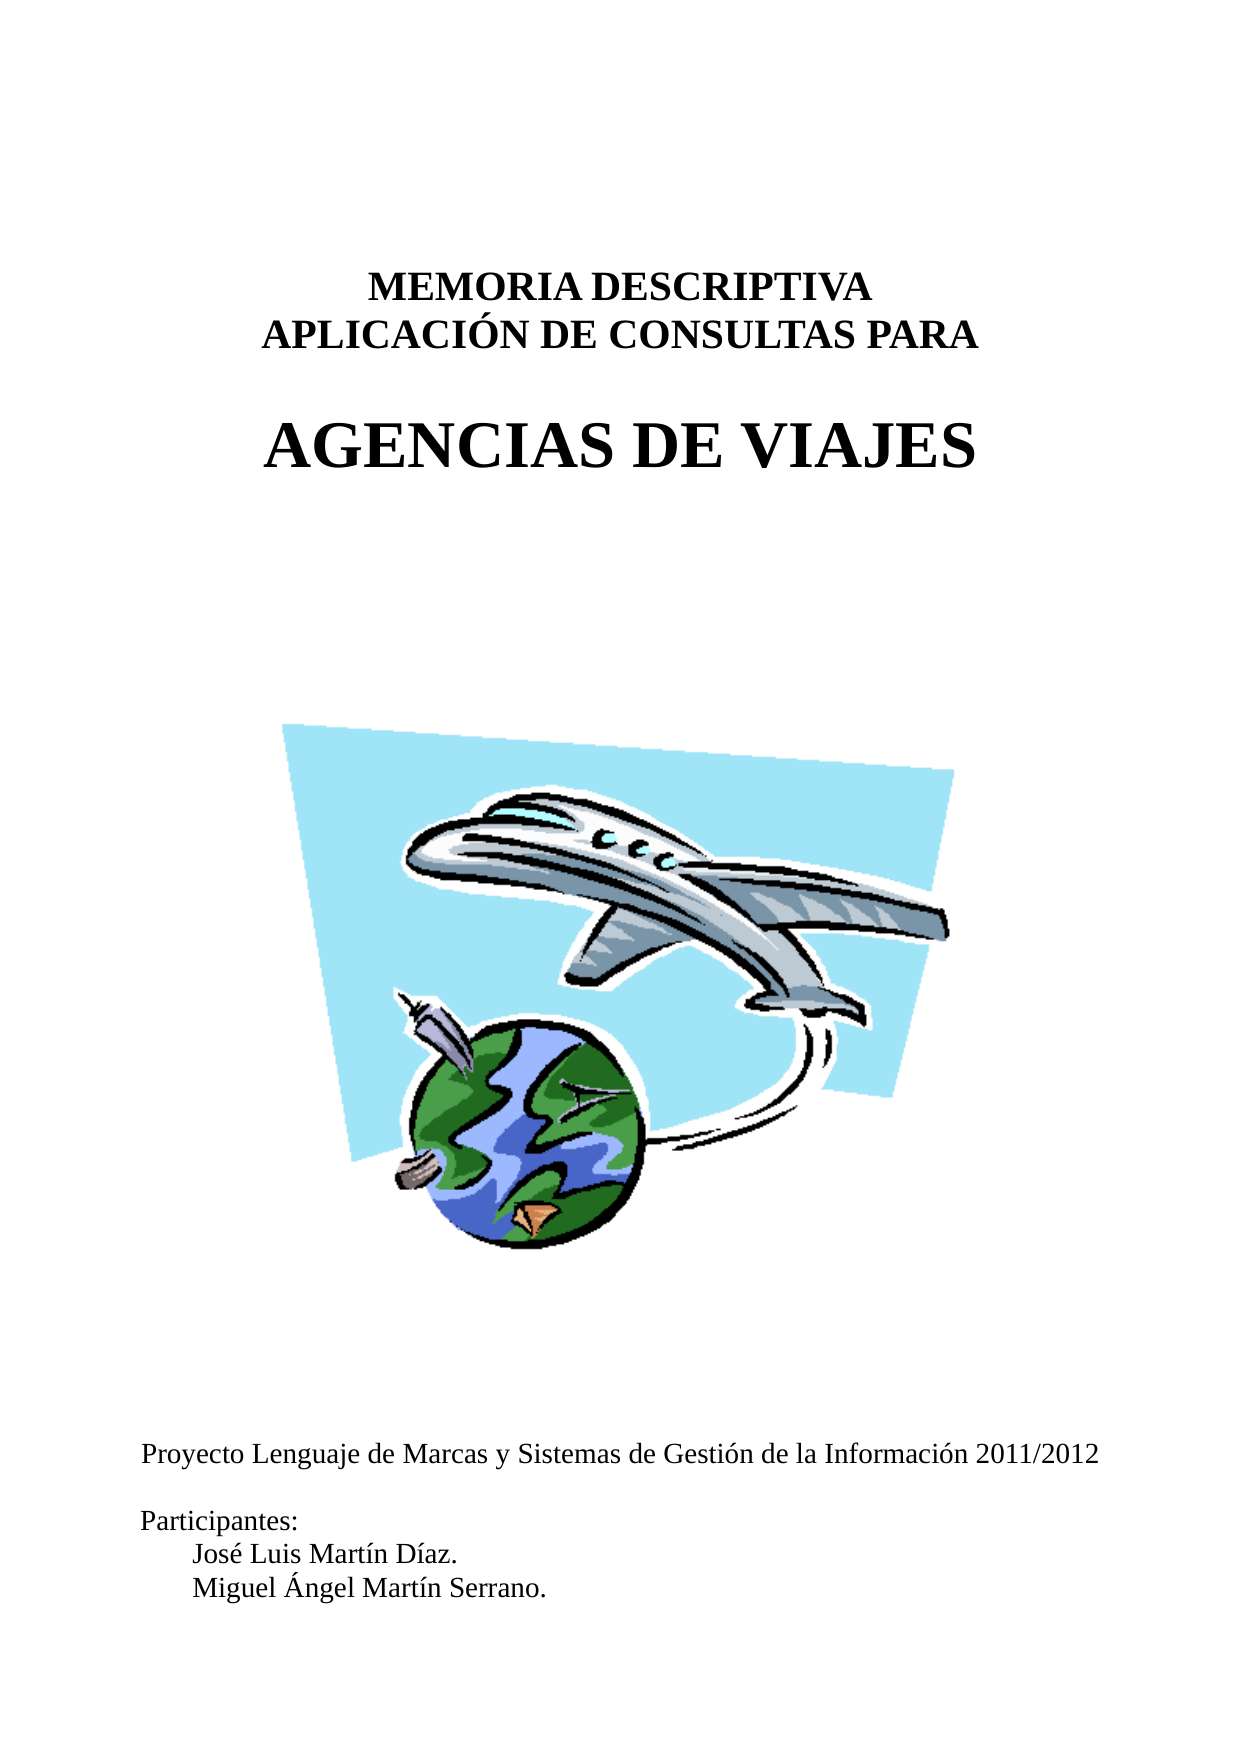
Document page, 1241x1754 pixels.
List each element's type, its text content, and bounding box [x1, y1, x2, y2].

text AGENCIAS DE VIAJES [118, 406, 1122, 482]
picture [281, 718, 959, 1254]
text José Luis Martín Díaz. [118, 1536, 1122, 1570]
text Proyecto Lenguaje de Marcas y Sistemas de Gestión de la Información 2011/2012 [118, 1436, 1122, 1469]
text Participantes: [118, 1503, 1122, 1536]
text APLICACIÓN DE CONSULTAS PARA [118, 310, 1122, 358]
text Miguel Ángel Martín Serrano. [118, 1570, 1122, 1603]
text MEMORIA DESCRIPTIVA [118, 262, 1122, 310]
